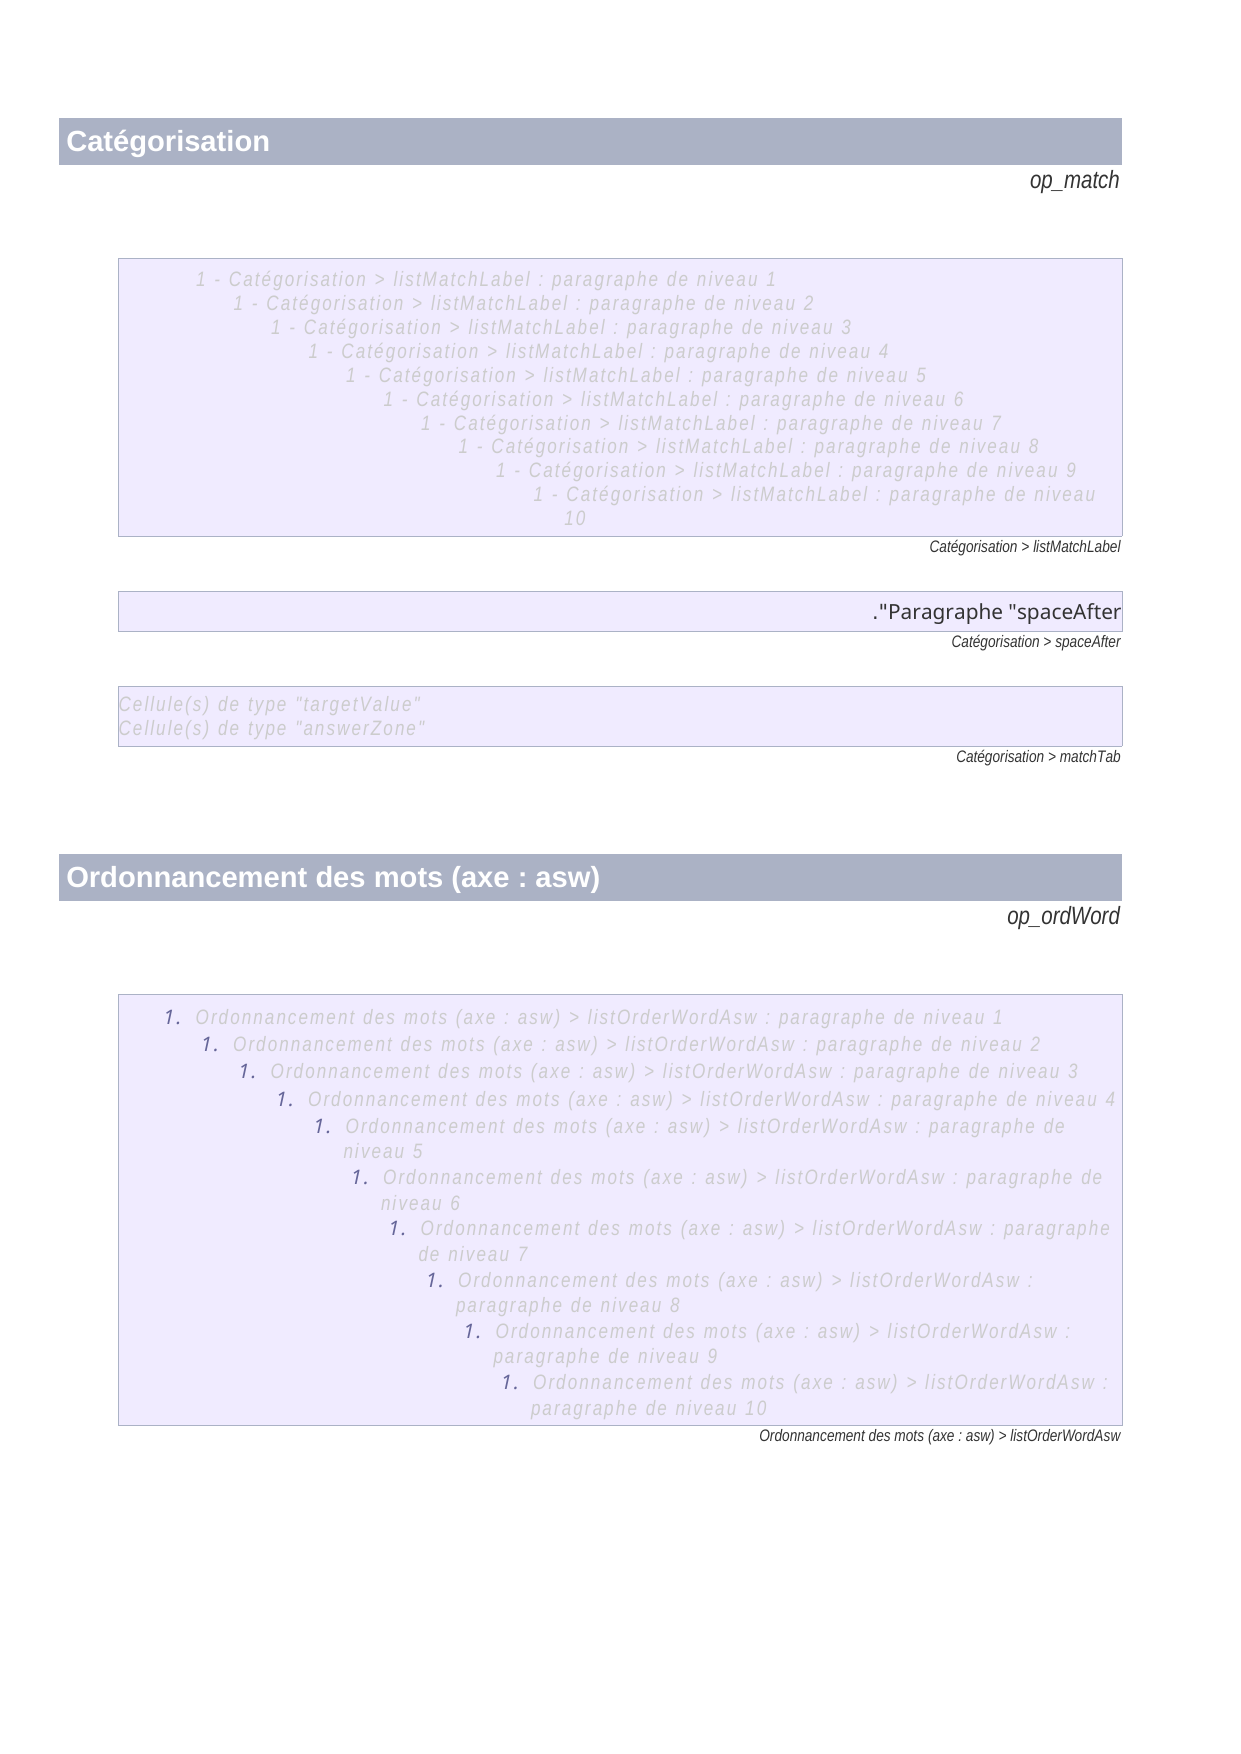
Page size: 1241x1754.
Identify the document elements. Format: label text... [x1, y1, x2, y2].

title Ordonnancement des mots (axe : asw) [60, 855, 1122, 900]
title Catégorisation [60, 119, 1122, 164]
table_header Catégorisation > listMatchLabel : paragraphe de niveau 1 Catégorisation > listMatchLabel : paragraphe de niveau 2 Catégorisation > listMatchLabel : paragraphe de niveau 3 Catégorisation > listMatchLabel : paragraphe de niveau 4 Catégorisation > listMatchLabel : paragraphe de niveau 5 Catégorisation > listMatchLabel : paragraphe de niveau 6 Catégorisation > listMatchLabel : paragraphe de niveau 7 Catégorisation > listMatchLabel : paragraphe de niveau 8 Catégorisation > listMatchLabel : paragraphe de niveau 9 Catégorisation > listMatchLabel : paragraphe de niveau 10 [119, 259, 1122, 536]
title Catégorisation > matchTab [118, 747, 1122, 766]
table_header Ordonnancement des mots (axe : asw) > listOrderWordAsw : paragraphe de niveau 1 Ordonnancement des mots (axe : asw) > listOrderWordAsw : paragraphe de niveau 2 Ordonnancement des mots (axe : asw) > listOrderWordAsw : paragraphe de niveau 3 Ordonnancement des mots (axe : asw) > listOrderWordAsw : paragraphe de niveau 4 Ordonnancement des mots (axe : asw) > listOrderWordAsw : paragraphe de niveau 5 Ordonnancement des mots (axe : asw) > listOrderWordAsw : paragraphe de niveau 6 Ordonnancement des mots (axe : asw) > listOrderWordAsw : paragraphe de niveau 7 Ordonnancement des mots (axe : asw) > listOrderWordAsw : paragraphe de niveau 8 Ordonnancement des mots (axe : asw) > listOrderWordAsw : paragraphe de niveau 9 Ordonnancement des mots (axe : asw) > listOrderWordAsw : paragraphe de niveau 10 [119, 995, 1122, 1425]
subtitle op_match [118, 165, 1122, 193]
title Ordonnancement des mots (axe : asw) > listOrderWordAsw [118, 1426, 1122, 1445]
table_header Paragraphe "spaceAfter". [119, 592, 1122, 631]
table_header [119, 687, 1122, 693]
table_header Cellule(s) de type "targetValue" [119, 693, 1122, 716]
table_cell Cellule(s) de type "answerZone" [119, 716, 1122, 740]
title Catégorisation > spaceAfter [118, 632, 1122, 651]
title Catégorisation > listMatchLabel [118, 537, 1122, 556]
subtitle op_ordWord [118, 901, 1122, 929]
table_header [119, 740, 1122, 746]
